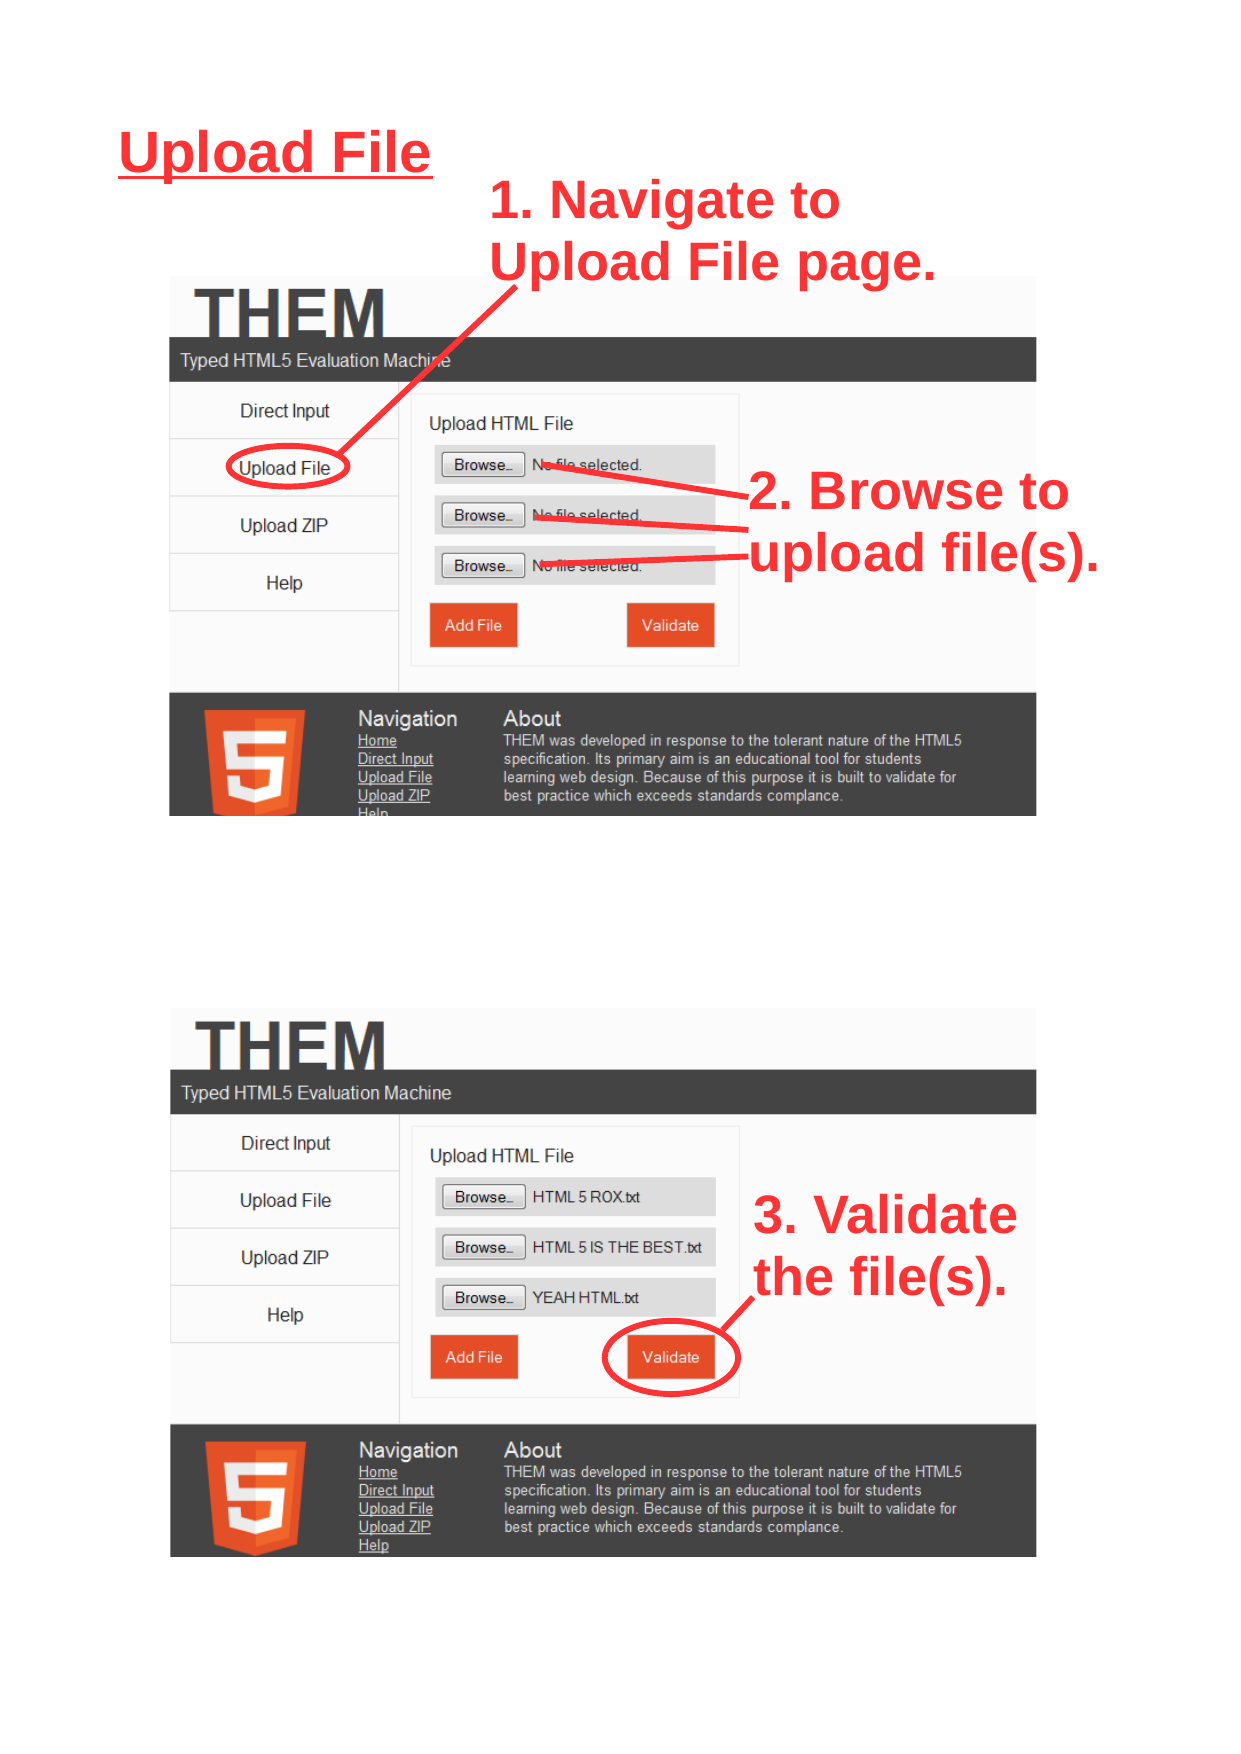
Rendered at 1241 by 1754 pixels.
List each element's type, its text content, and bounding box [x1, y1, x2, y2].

text Upload File [118, 118, 1122, 185]
text 1. Navigate to Upload File page. [489, 167, 969, 292]
text 2. Browse to upload file(s). [748, 459, 1108, 583]
text 3. Validate the file(s). [753, 1182, 1113, 1307]
